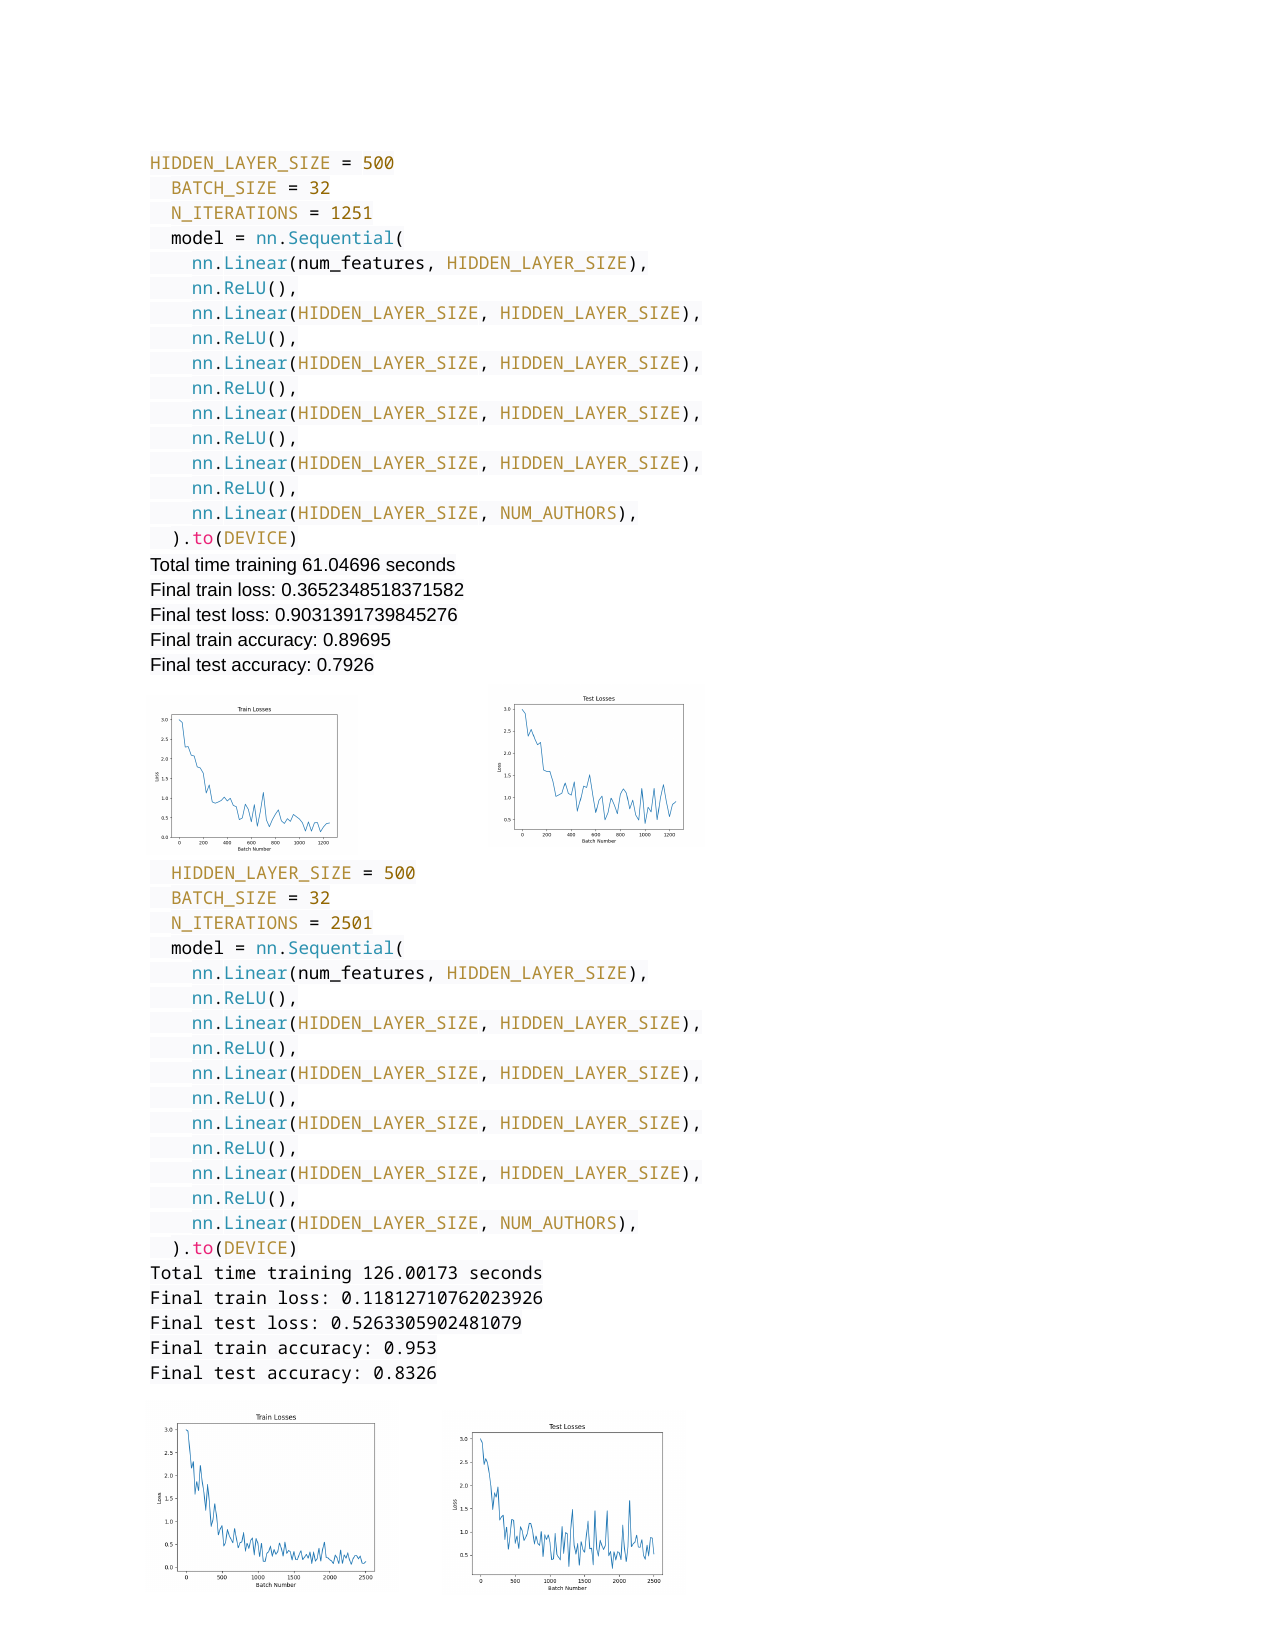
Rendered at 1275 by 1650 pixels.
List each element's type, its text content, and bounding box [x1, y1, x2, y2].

text N_ITERATIONS = 1251 [150, 200, 1125, 225]
text Final train accuracy: 0.89695 [150, 625, 1125, 650]
text nn.Linear(HIDDEN_LAYER_SIZE, NUM_AUTHORS), [150, 500, 1125, 525]
text HIDDEN_LAYER_SIZE = 500 [150, 150, 1125, 175]
text Final test accuracy: 0.7926 [150, 650, 1125, 675]
text nn.Linear(HIDDEN_LAYER_SIZE, NUM_AUTHORS), [150, 1209, 1125, 1234]
text nn.Linear(num_features, HIDDEN_LAYER_SIZE), [150, 250, 1125, 275]
text BATCH_SIZE = 32 [150, 175, 1125, 200]
text Final train loss: 0.3652348518371582 [150, 575, 1125, 600]
text Final test loss: 0.9031391739845276 [150, 600, 1125, 625]
text nn.Linear(HIDDEN_LAYER_SIZE, HIDDEN_LAYER_SIZE), [150, 300, 1125, 325]
text Final test accuracy: 0.8326 [150, 1359, 1125, 1384]
text nn.ReLU(), [150, 425, 1125, 450]
text Final train loss: 0.11812710762023926 [150, 1284, 1125, 1309]
text Final train accuracy: 0.953 [150, 1334, 1125, 1359]
text ).to(DEVICE) [150, 1234, 1125, 1259]
text nn.Linear(HIDDEN_LAYER_SIZE, HIDDEN_LAYER_SIZE), [150, 1109, 1125, 1134]
text Total time training 61.04696 seconds [150, 550, 1125, 575]
text N_ITERATIONS = 2501 [150, 909, 1125, 934]
text nn.ReLU(), [150, 1084, 1125, 1109]
text HIDDEN_LAYER_SIZE = 500 [150, 859, 1125, 884]
text nn.ReLU(), [150, 1184, 1125, 1209]
text nn.ReLU(), [150, 325, 1125, 350]
text nn.ReLU(), [150, 375, 1125, 400]
text model = nn.Sequential( [150, 934, 1125, 959]
text nn.ReLU(), [150, 984, 1125, 1009]
text nn.Linear(HIDDEN_LAYER_SIZE, HIDDEN_LAYER_SIZE), [150, 400, 1125, 425]
text ).to(DEVICE) [150, 525, 1125, 550]
text Total time training 126.00173 seconds [150, 1259, 1125, 1284]
text nn.Linear(HIDDEN_LAYER_SIZE, HIDDEN_LAYER_SIZE), [150, 1009, 1125, 1034]
picture [487, 684, 705, 847]
text nn.ReLU(), [150, 1034, 1125, 1059]
text model = nn.Sequential( [150, 225, 1125, 250]
text nn.ReLU(), [150, 1134, 1125, 1159]
text nn.ReLU(), [150, 275, 1125, 300]
text BATCH_SIZE = 32 [150, 884, 1125, 909]
text nn.Linear(num_features, HIDDEN_LAYER_SIZE), [150, 959, 1125, 984]
text nn.Linear(HIDDEN_LAYER_SIZE, HIDDEN_LAYER_SIZE), [150, 1159, 1125, 1184]
picture [146, 695, 358, 855]
text Final test loss: 0.5263305902481079 [150, 1309, 1125, 1334]
picture [145, 1400, 400, 1592]
picture [441, 1410, 687, 1595]
text nn.Linear(HIDDEN_LAYER_SIZE, HIDDEN_LAYER_SIZE), [150, 350, 1125, 375]
text nn.Linear(HIDDEN_LAYER_SIZE, HIDDEN_LAYER_SIZE), [150, 1059, 1125, 1084]
text nn.ReLU(), [150, 475, 1125, 500]
text nn.Linear(HIDDEN_LAYER_SIZE, HIDDEN_LAYER_SIZE), [150, 450, 1125, 475]
